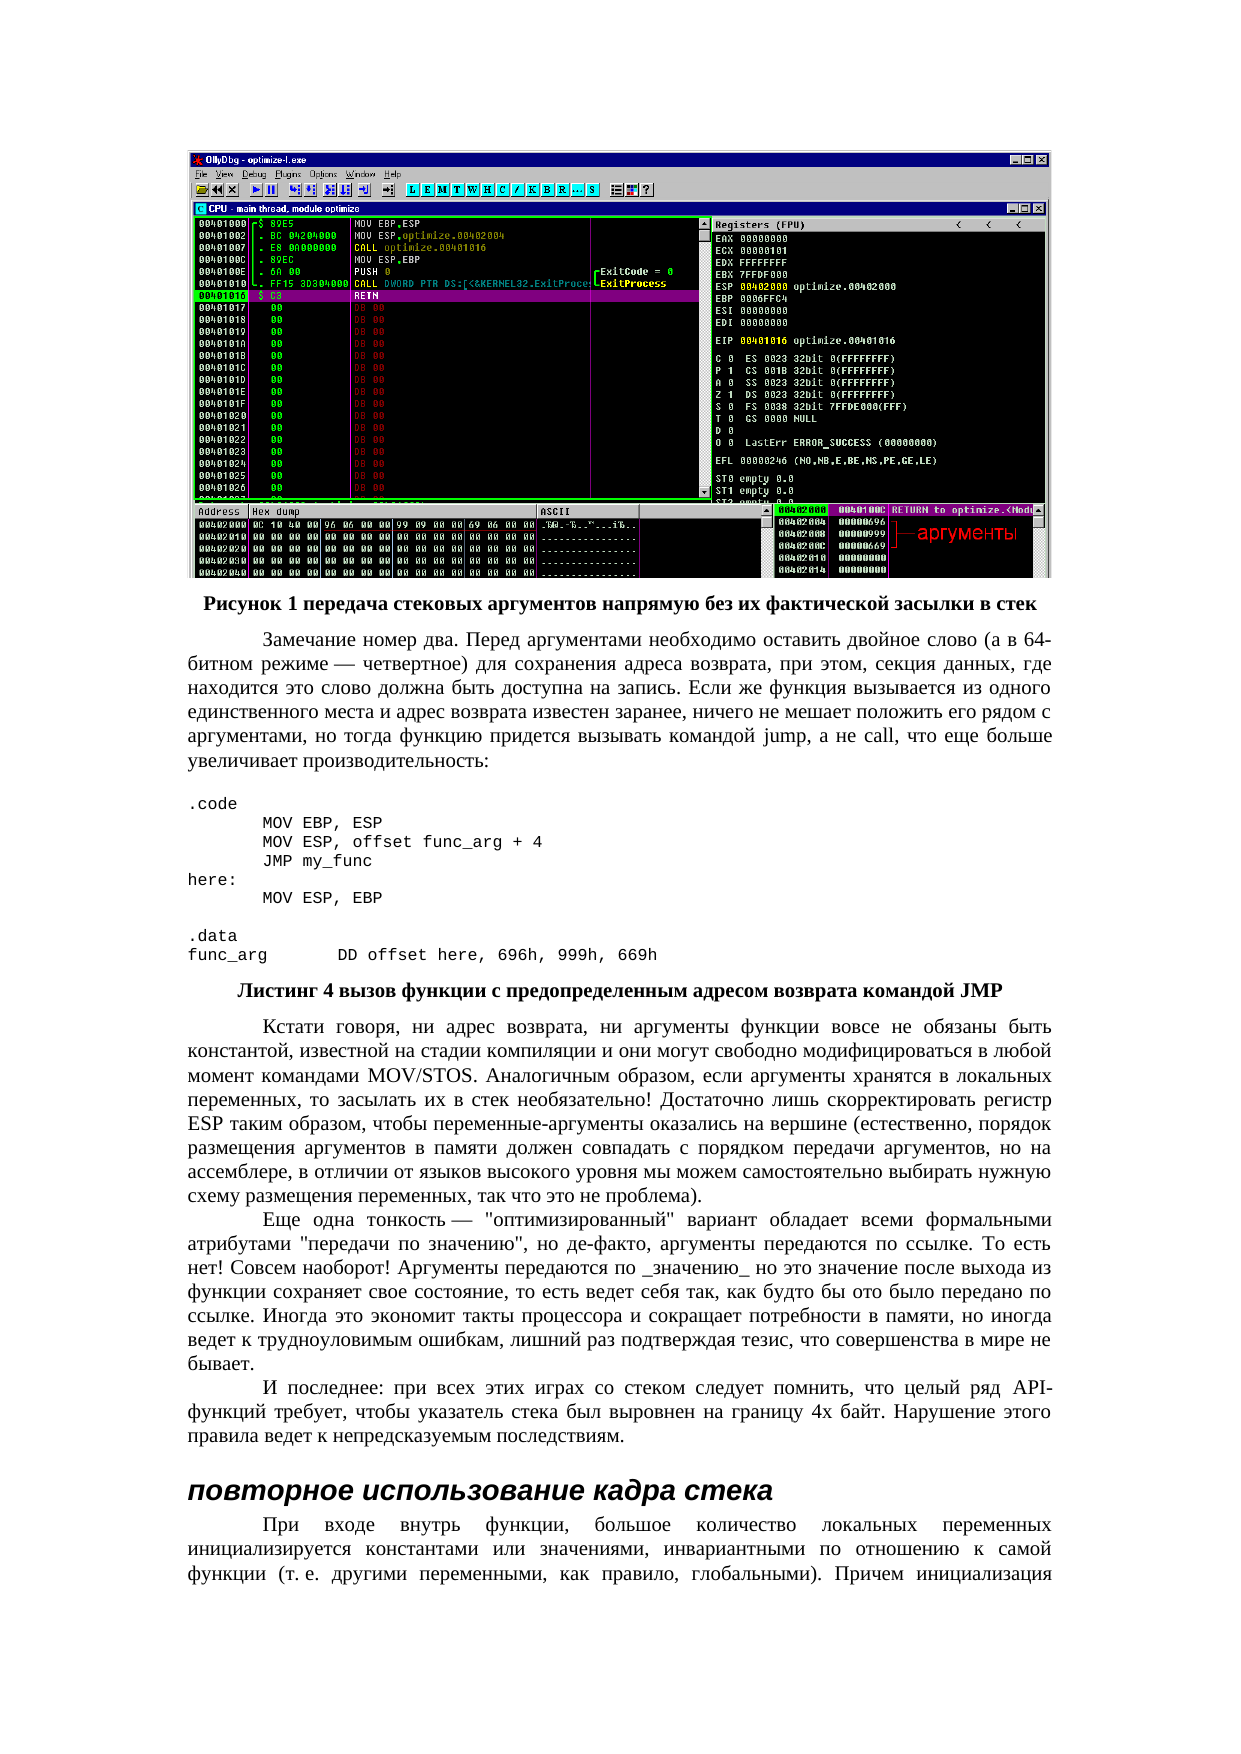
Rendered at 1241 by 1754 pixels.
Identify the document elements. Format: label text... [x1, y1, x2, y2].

text here: [187, 871, 1053, 890]
text MOV ESP, EBP [187, 890, 1053, 909]
picture [187, 150, 1052, 578]
text При входе внутрь функции, большое количество локальных переменных инициализируется константами или значениями, инвариантными по отношению к самой функции (т. е. другими переменными, как правило, глобальными). Причем инициализация [187, 1512, 1053, 1584]
text .code [187, 796, 1053, 814]
text MOV ESP, offset func_arg + 4 [187, 833, 1053, 852]
text Рисунок 1 передача стековых аргументов напрямую без их фактической засылки в стек [187, 591, 1053, 615]
text MOV EBP, ESP [187, 814, 1053, 833]
text JMP my_func [187, 852, 1053, 871]
subtitle повторное использование кадра стека [187, 1472, 1053, 1506]
text И последнее: при всех этих играх со стеком следует помнить, что целый ряд API-функций требует, чтобы указатель стека был выровнен на границу 4х байт. Нарушение этого правила ведет к непредсказуемым последствиям. [187, 1375, 1053, 1447]
text Замечание номер два. Перед аргументами необходимо оставить двойное слово (а в 64-битном режиме — четвертное) для сохранения адреса возврата, при этом, секция данных, где находится это слово должна быть доступна на запись. Если же функция вызывается из одного единственного места и адрес возврата известен заранее, ничего не мешает положить его рядом с аргументами, но тогда функцию придется вызывать командой jump, а не call, что еще больше увеличивает производительность: [187, 627, 1053, 772]
text .data [187, 928, 1053, 946]
text func_arg DD offset here, 696h, 999h, 669h [187, 946, 1053, 965]
text Кстати говоря, ни адрес возврата, ни аргументы функции вовсе не обязаны быть константой, известной на стадии компиляции и они могут свободно модифицироваться в любой момент командами MOV/STOS. Аналогичным образом, если аргументы хранятся в локальных переменных, то засылать их в стек необязательно! Достаточно лишь скорректировать регистр ESP таким образом, чтобы переменные-аргументы оказались на вершине (естественно, порядок размещения аргументов в памяти должен совпадать с порядком передачи аргументов, но на ассемблере, в отличии от языков высокого уровня мы можем самостоятельно выбирать нужную схему размещения переменных, так что это не проблема). [187, 1014, 1053, 1207]
text Еще одна тонкость — "оптимизированный" вариант обладает всеми формальными атрибутами "передачи по значению", но де-факто, аргументы передаются по ссылке. То есть нет! Совсем наоборот! Аргументы передаются по _значению_ но это значение после выхода из функции сохраняет свое состояние, то есть ведет себя так, как будто бы ото было передано по ссылке. Иногда это экономит такты процессора и сокращает потребности в памяти, но иногда ведет к трудноуловимым ошибкам, лишний раз подтверждая тезис, что совершенства в мире не бывает. [187, 1207, 1053, 1375]
text Листинг 4 вызов функции с предопределенным адресом возврата командой JMP [187, 978, 1053, 1002]
